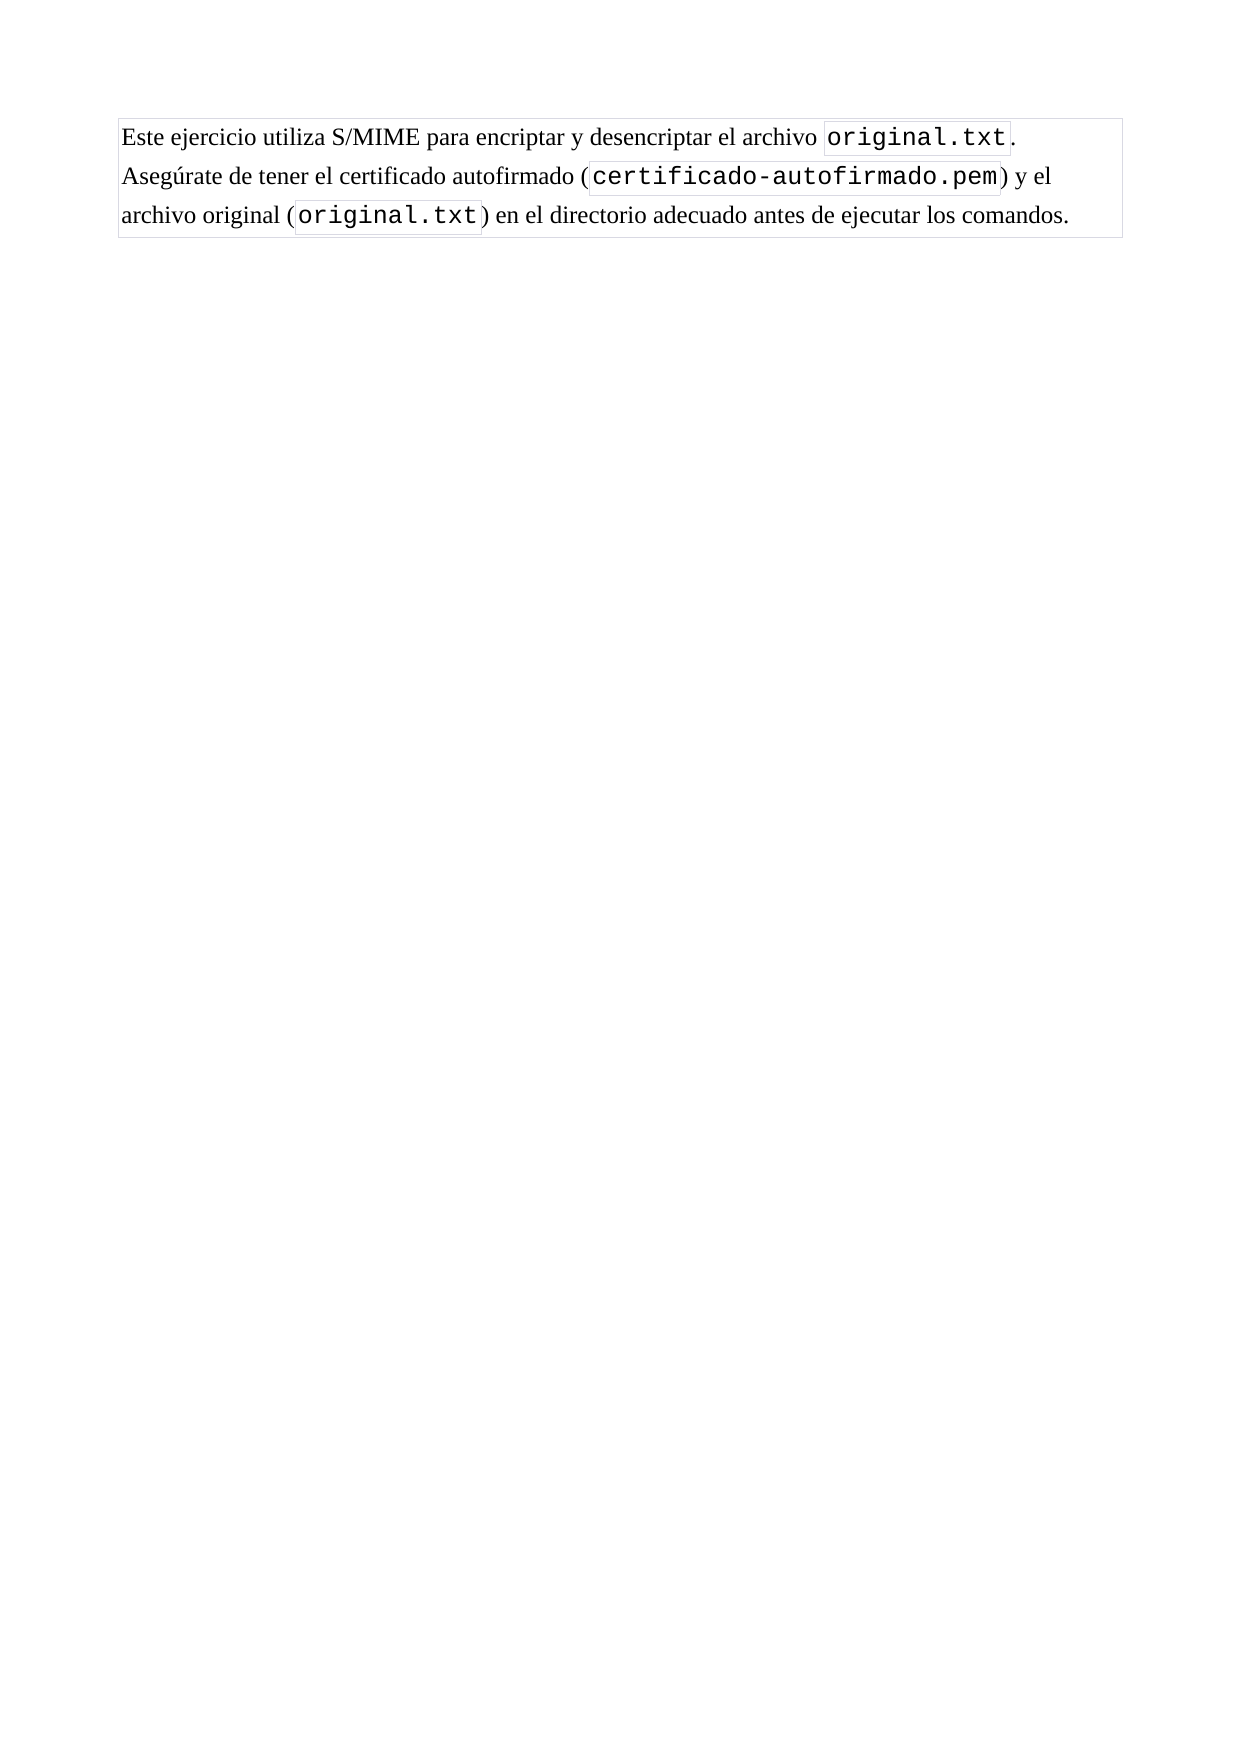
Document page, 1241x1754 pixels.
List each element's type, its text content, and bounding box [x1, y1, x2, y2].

text Este ejercicio utiliza S/MIME para encriptar y desencriptar el archivo original.txt. Asegúrate de tener el certificado autofirmado (certificado-autofirmado.pem) y el archivo original (original.txt) en el directorio adecuado antes de ejecutar los comandos. [119, 119, 1122, 237]
